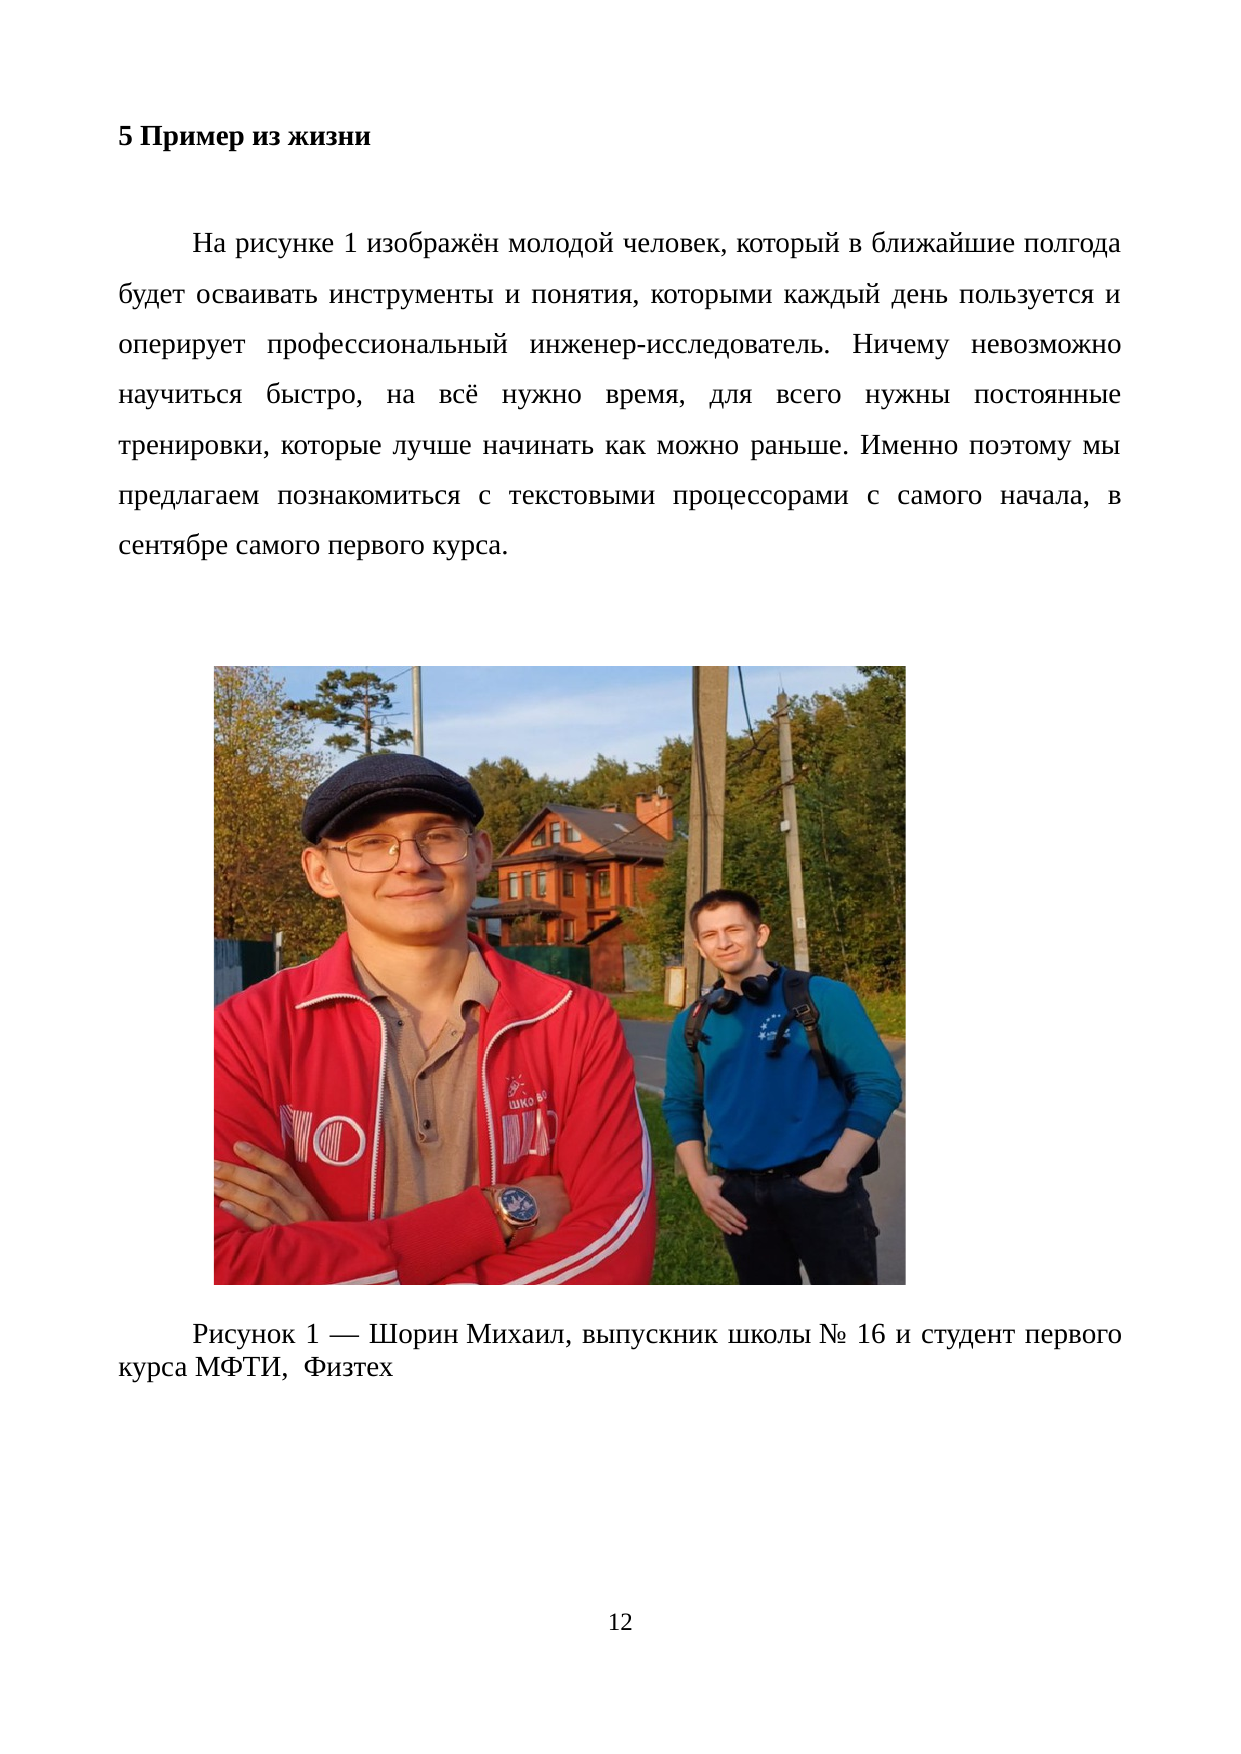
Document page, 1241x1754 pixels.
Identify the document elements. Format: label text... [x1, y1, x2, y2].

text На рисунке 1 изображён молодой человек, который в ближайшие полгода будет осваивать инструменты и понятия, которыми каждый день пользуется и оперирует профессиональный инженер-исследователь. Ничему невозможно научиться быстро, на всё нужно время, для всего нужны постоянные тренировки, которые лучше начинать как можно раньше. Именно поэтому мы предлагаем познакомиться с текстовыми процессорами с самого начала, в сентябре самого первого курса. [118, 226, 1122, 561]
subtitle Пример из жизни [118, 118, 1122, 152]
picture [213, 666, 906, 1285]
text Рисунок 1 — Шорин Михаил, выпускник школы № 16 и студент первого курса МФТИ, Физтех [118, 1316, 1122, 1383]
